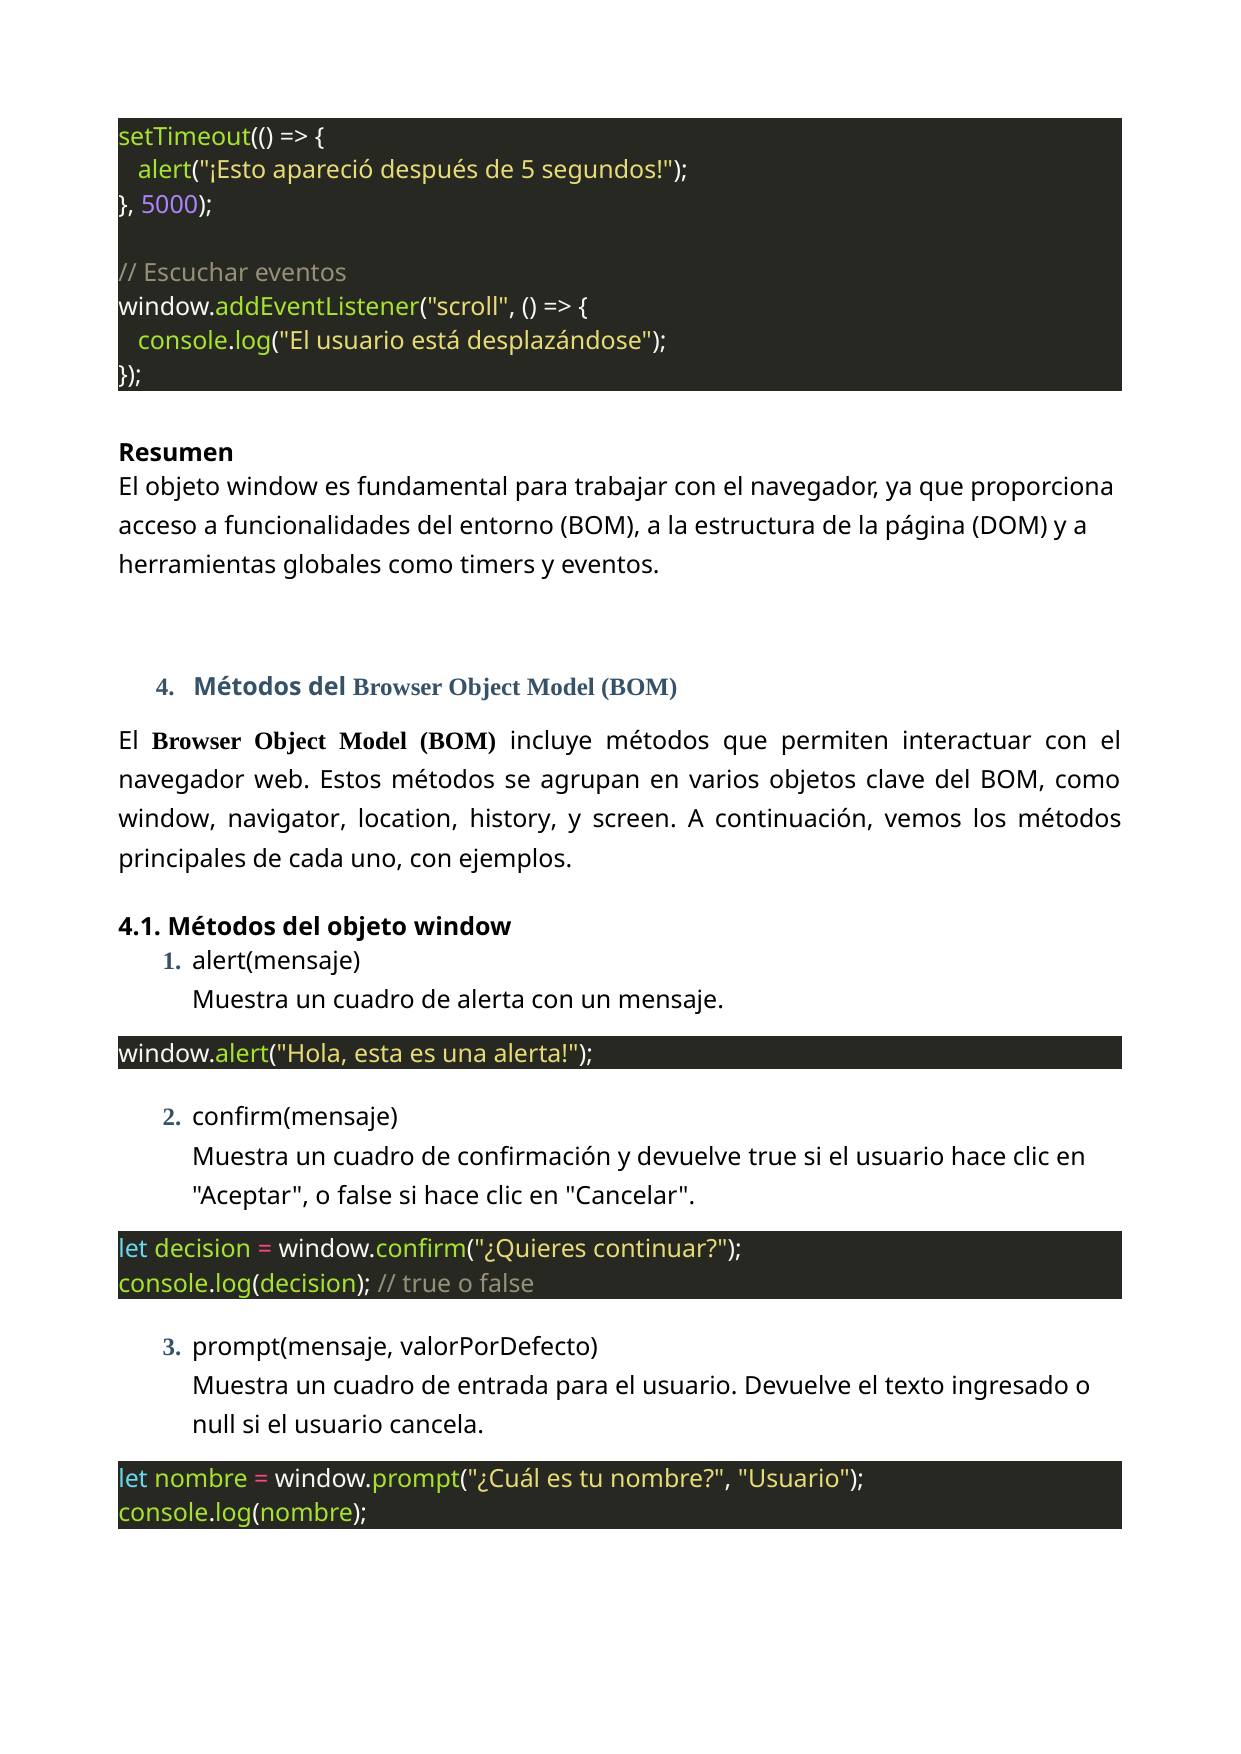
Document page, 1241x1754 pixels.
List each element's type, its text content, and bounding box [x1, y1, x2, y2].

text // Escuchar eventos [118, 254, 1122, 288]
text window.alert("Hola, esta es una alerta!"); [118, 1036, 1122, 1069]
subtitle 4.1. Métodos del objeto window [118, 908, 1122, 943]
text let nombre = window.prompt("¿Cuál es tu nombre?", "Usuario"); [118, 1461, 1122, 1495]
text let decision = window.confirm("¿Quieres continuar?"); [118, 1231, 1122, 1265]
list confirm(mensaje) Muestra un cuadro de confirmación y devuelve true si el usuario hace clic en "Aceptar", o false si hace clic en "Cancelar". [162, 1099, 1122, 1211]
subtitle Resumen [118, 435, 1122, 469]
text console.log("El usuario está desplazándose"); [118, 322, 1122, 357]
text setTimeout(() => { [118, 118, 1122, 152]
list prompt(mensaje, valorPorDefecto) Muestra un cuadro de entrada para el usuario. Devuelve el texto ingresado o null si el usuario cancela. [162, 1329, 1122, 1441]
text console.log(nombre); [118, 1495, 1122, 1529]
text El Browser Object Model (BOM) incluye métodos que permiten interactuar con el navegador web. Estos métodos se agrupan en varios objetos clave del BOM, como window, navigator, location, history, y screen. A continuación, vemos los métodos principales de cada uno, con ejemplos. [118, 723, 1122, 874]
text }, 5000); [118, 186, 1122, 220]
text console.log(decision); // true o false [118, 1265, 1122, 1299]
text }); [118, 357, 1122, 391]
text window.addEventListener("scroll", () => { [118, 288, 1122, 322]
list Métodos del Browser Object Model (BOM) [156, 669, 1122, 703]
text El objeto window es fundamental para trabajar con el navegador, ya que proporciona acceso a funcionalidades del entorno (BOM), a la estructura de la página (DOM) y a herramientas globales como timers y eventos. [118, 469, 1122, 581]
text alert("¡Esto apareció después de 5 segundos!"); [118, 152, 1122, 186]
list alert(mensaje) Muestra un cuadro de alerta con un mensaje. [162, 943, 1122, 1016]
